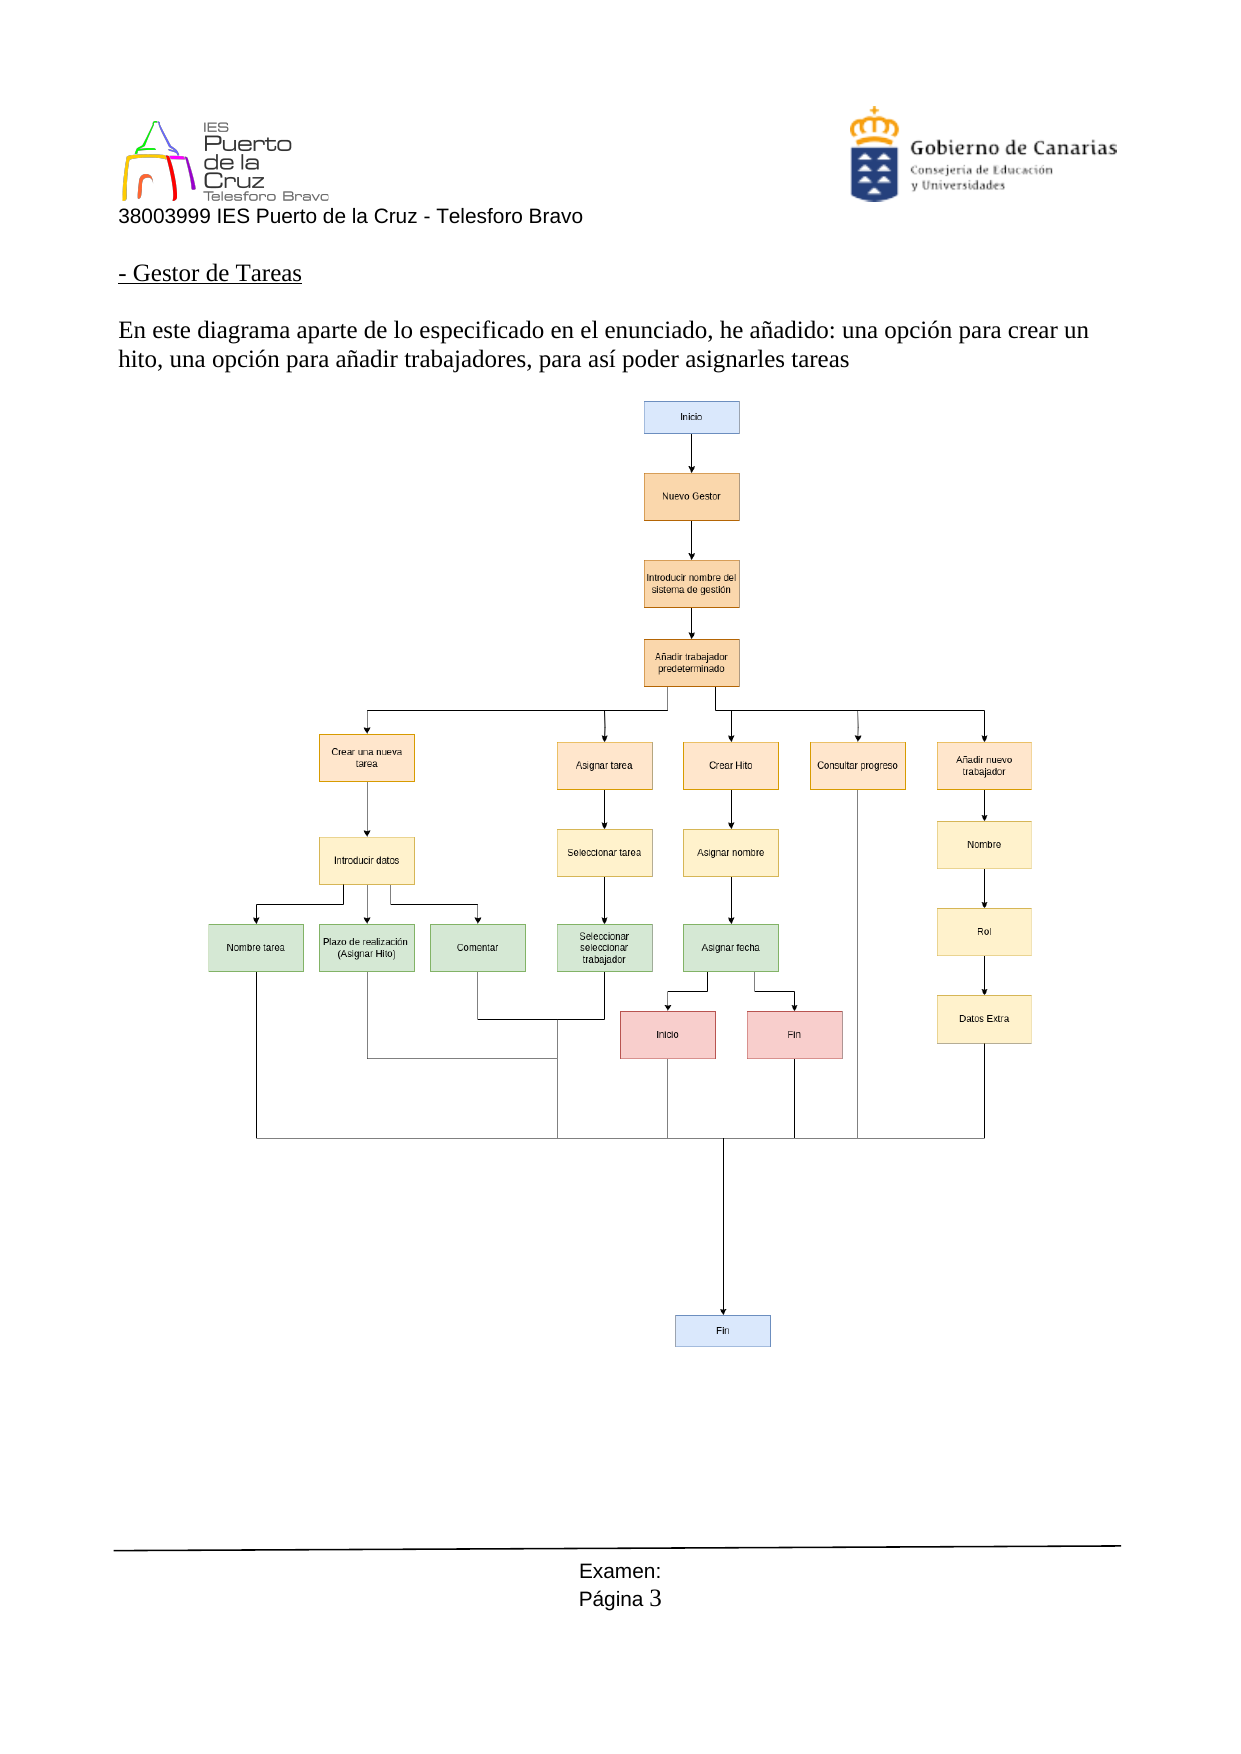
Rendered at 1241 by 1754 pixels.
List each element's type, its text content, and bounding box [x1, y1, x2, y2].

picture [208, 401, 1032, 1347]
text - Gestor de Tareas [118, 258, 1122, 287]
picture [850, 106, 1117, 202]
picture [122, 121, 329, 201]
text En este diagrama aparte de lo especificado en el enunciado, he añadido: una opción para crear un hito, una opción para añadir trabajadores, para así poder asignarles tareas [118, 315, 1122, 373]
